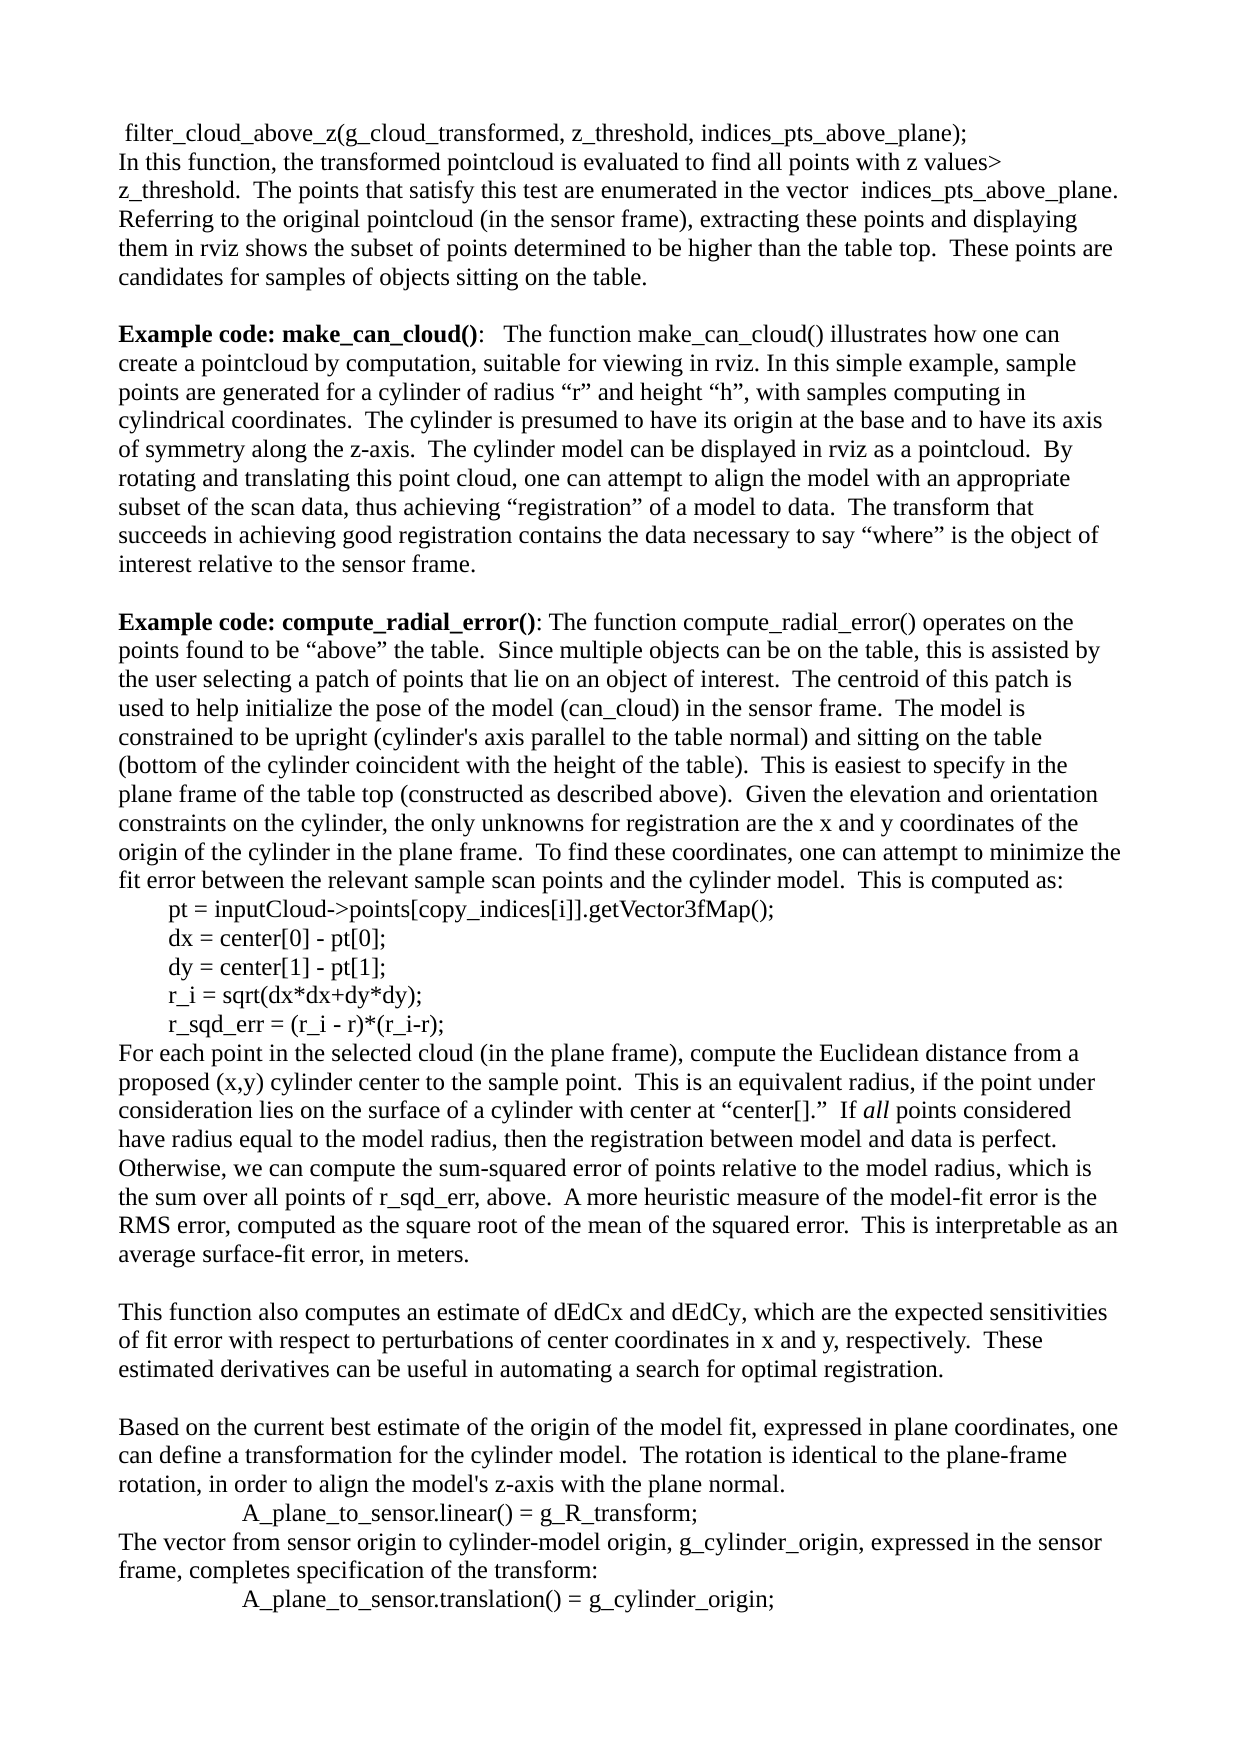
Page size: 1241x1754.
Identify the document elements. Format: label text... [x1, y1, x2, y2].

text r_sqd_err = (r_i - r)*(r_i-r); [118, 1009, 1122, 1038]
text dy = center[1] - pt[1]; [118, 952, 1122, 981]
text Example code: make_can_cloud(): The function make_can_cloud() illustrates how one can create a pointcloud by computation, suitable for viewing in rviz. In this simple example, sample points are generated for a cylinder of radius “r” and height “h”, with samples computing in cylindrical coordinates. The cylinder is presumed to have its origin at the base and to have its axis of symmetry along the z-axis. The cylinder model can be displayed in rviz as a pointcloud. By rotating and translating this point cloud, one can attempt to align the model with an appropriate subset of the scan data, thus achieving “registration” of a model to data. The transform that succeeds in achieving good registration contains the data necessary to say “where” is the object of interest relative to the sensor frame. [118, 319, 1122, 578]
text This function also computes an estimate of dEdCx and dEdCy, which are the expected sensitivities of fit error with respect to perturbations of center coordinates in x and y, respectively. These estimated derivatives can be useful in automating a search for optimal registration. [118, 1297, 1122, 1383]
text Based on the current best estimate of the origin of the model fit, expressed in plane coordinates, one can define a transformation for the cylinder model. The rotation is identical to the plane-frame rotation, in order to align the model's z-axis with the plane normal. [118, 1412, 1122, 1498]
text filter_cloud_above_z(g_cloud_transformed, z_threshold, indices_pts_above_plane); [118, 118, 1122, 147]
text r_i = sqrt(dx*dx+dy*dy); [118, 981, 1122, 1009]
text A_plane_to_sensor.linear() = g_R_transform; [118, 1498, 1122, 1527]
text For each point in the selected cloud (in the plane frame), compute the Euclidean distance from a proposed (x,y) cylinder center to the sample point. This is an equivalent radius, if the point under consideration lies on the surface of a cylinder with center at “center[].” If all points considered have radius equal to the model radius, then the registration between model and data is perfect. Otherwise, we can compute the sum-squared error of points relative to the model radius, which is the sum over all points of r_sqd_err, above. A more heuristic measure of the model-fit error is the RMS error, computed as the square root of the mean of the squared error. This is interpretable as an average surface-fit error, in meters. [118, 1038, 1122, 1268]
text pt = inputCloud->points[copy_indices[i]].getVector3fMap(); [118, 894, 1122, 923]
text In this function, the transformed pointcloud is evaluated to find all points with z values> z_threshold. The points that satisfy this test are enumerated in the vector indices_pts_above_plane. Referring to the original pointcloud (in the sensor frame), extracting these points and displaying them in rviz shows the subset of points determined to be higher than the table top. These points are candidates for samples of objects sitting on the table. [118, 147, 1122, 291]
text A_plane_to_sensor.translation() = g_cylinder_origin; [118, 1584, 1122, 1613]
text Example code: compute_radial_error(): The function compute_radial_error() operates on the points found to be “above” the table. Since multiple objects can be on the table, this is assisted by the user selecting a patch of points that lie on an object of interest. The centroid of this patch is used to help initialize the pose of the model (can_cloud) in the sensor frame. The model is constrained to be upright (cylinder's axis parallel to the table normal) and sitting on the table (bottom of the cylinder coincident with the height of the table). This is easiest to specify in the plane frame of the table top (constructed as described above). Given the elevation and orientation constraints on the cylinder, the only unknowns for registration are the x and y coordinates of the origin of the cylinder in the plane frame. To find these coordinates, one can attempt to minimize the fit error between the relevant sample scan points and the cylinder model. This is computed as: [118, 607, 1122, 894]
text dx = center[0] - pt[0]; [118, 923, 1122, 952]
text The vector from sensor origin to cylinder-model origin, g_cylinder_origin, expressed in the sensor frame, completes specification of the transform: [118, 1527, 1122, 1584]
